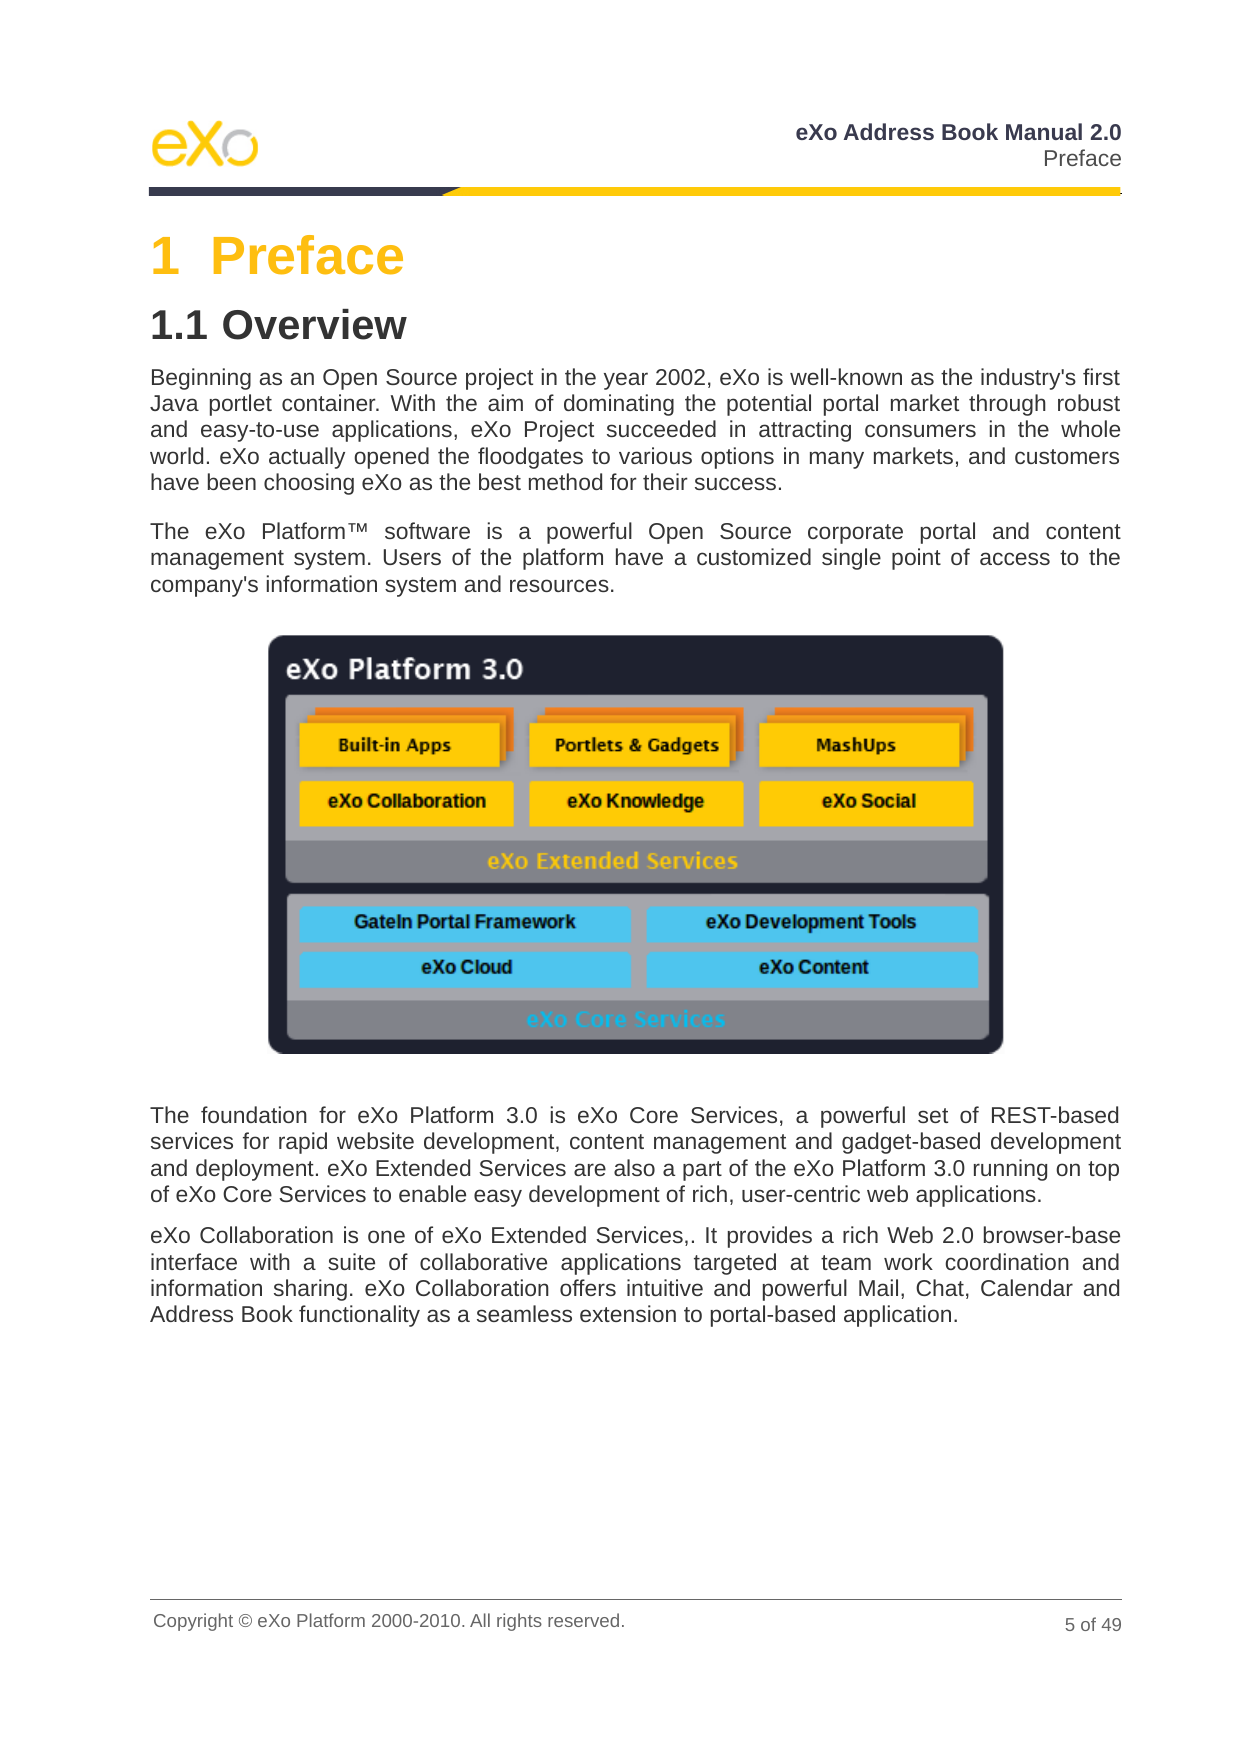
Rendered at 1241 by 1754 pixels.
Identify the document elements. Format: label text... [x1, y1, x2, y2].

picture [148, 187, 1121, 196]
picture [267, 634, 1005, 1054]
subtitle Preface [150, 223, 1122, 286]
text eXo Collaboration is one of eXo Extended Services,. It provides a rich Web 2.0 browser-base interface with a suite of collaborative applications targeted at team work coordination and information sharing. eXo Collaboration offers intuitive and powerful Mail, Chat, Calendar and Address Book functionality as a seamless extension to portal-based application. [150, 1222, 1122, 1328]
picture [152, 120, 259, 167]
subtitle Overview [150, 301, 1122, 348]
text The eXo Platform™ software is a powerful Open Source corporate portal and content management system. Users of the platform have a customized single point of access to the company's information system and resources. [150, 518, 1122, 597]
text The foundation for eXo Platform 3.0 is eXo Core Services, a powerful set of REST-based services for rapid website development, content management and gadget-based development and deployment. eXo Extended Services are also a part of the eXo Platform 3.0 running on top of eXo Core Services to enable easy development of rich, user-centric web applications. [150, 1102, 1122, 1207]
text Beginning as an Open Source project in the year 2002, eXo is well-known as the industry's first Java portlet container. With the aim of dominating the potential portal market through robust and easy-to-use applications, eXo Project succeeded in attracting consumers in the whole world. eXo actually opened the floodgates to various options in many markets, and customers have been choosing eXo as the best method for their success. [150, 363, 1122, 495]
